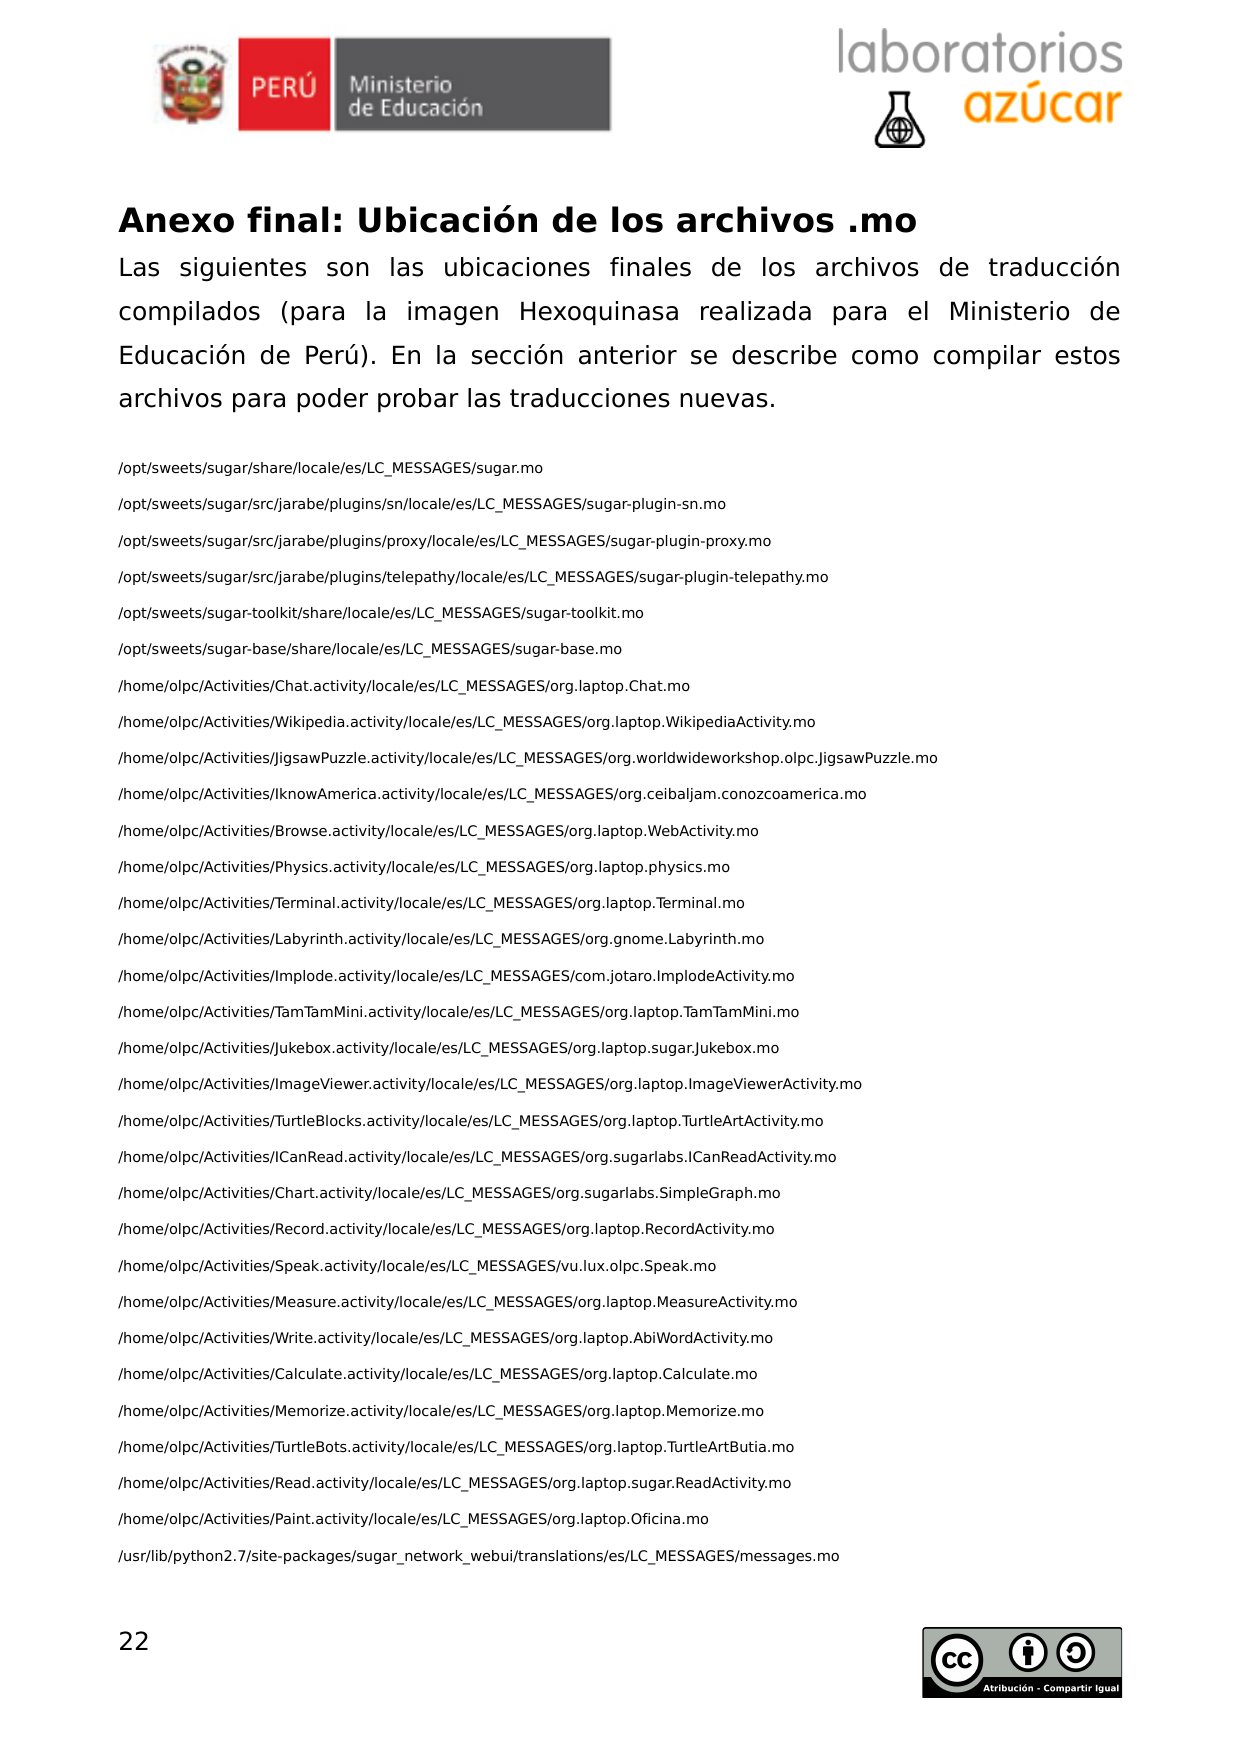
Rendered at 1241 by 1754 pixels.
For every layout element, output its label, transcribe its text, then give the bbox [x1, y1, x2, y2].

subtitle Anexo final: Ubicación de los archivos .mo [118, 202, 1122, 241]
text /opt/sweets/sugar-base/share/locale/es/LC_MESSAGES/sugar-base.mo [118, 622, 1122, 658]
text /home/olpc/Activities/TamTamMini.activity/locale/es/LC_MESSAGES/org.laptop.TamTamMini.mo [118, 984, 1122, 1021]
text /home/olpc/Activities/JigsawPuzzle.activity/locale/es/LC_MESSAGES/org.worldwideworkshop.olpc.JigsawPuzzle.mo [118, 731, 1122, 767]
text /home/olpc/Activities/Wikipedia.activity/locale/es/LC_MESSAGES/org.laptop.WikipediaActivity.mo [118, 694, 1122, 731]
picture [137, 22, 631, 148]
text /home/olpc/Activities/Calculate.activity/locale/es/LC_MESSAGES/org.laptop.Calculate.mo [118, 1347, 1122, 1383]
picture [838, 28, 1123, 148]
text /home/olpc/Activities/Read.activity/locale/es/LC_MESSAGES/org.laptop.sugar.ReadActivity.mo [118, 1456, 1122, 1492]
text /home/olpc/Activities/Paint.activity/locale/es/LC_MESSAGES/org.laptop.Oficina.mo [118, 1492, 1122, 1528]
text /home/olpc/Activities/Labyrinth.activity/locale/es/LC_MESSAGES/org.gnome.Labyrinth.mo [118, 912, 1122, 948]
text /home/olpc/Activities/Chart.activity/locale/es/LC_MESSAGES/org.sugarlabs.SimpleGraph.mo [118, 1166, 1122, 1202]
text /home/olpc/Activities/Speak.activity/locale/es/LC_MESSAGES/vu.lux.olpc.Speak.mo [118, 1238, 1122, 1274]
text /home/olpc/Activities/ImageViewer.activity/locale/es/LC_MESSAGES/org.laptop.ImageViewerActivity.mo [118, 1057, 1122, 1093]
text /opt/sweets/sugar/src/jarabe/plugins/telepathy/locale/es/LC_MESSAGES/sugar-plugin-telepathy.mo [118, 549, 1122, 586]
text /home/olpc/Activities/Jukebox.activity/locale/es/LC_MESSAGES/org.laptop.sugar.Jukebox.mo [118, 1021, 1122, 1057]
text /home/olpc/Activities/Chat.activity/locale/es/LC_MESSAGES/org.laptop.Chat.mo [118, 658, 1122, 694]
text /home/olpc/Activities/ICanRead.activity/locale/es/LC_MESSAGES/org.sugarlabs.ICanReadActivity.mo [118, 1129, 1122, 1166]
text /home/olpc/Activities/Terminal.activity/locale/es/LC_MESSAGES/org.laptop.Terminal.mo [118, 876, 1122, 912]
text /opt/sweets/sugar-toolkit/share/locale/es/LC_MESSAGES/sugar-toolkit.mo [118, 586, 1122, 622]
text /home/olpc/Activities/TurtleBots.activity/locale/es/LC_MESSAGES/org.laptop.TurtleArtButia.mo [118, 1419, 1122, 1456]
text /home/olpc/Activities/TurtleBlocks.activity/locale/es/LC_MESSAGES/org.laptop.TurtleArtActivity.mo [118, 1093, 1122, 1129]
text /usr/lib/python2.7/site-packages/sugar_network_webui/translations/es/LC_MESSAGES/messages.mo [118, 1528, 1122, 1564]
text /opt/sweets/sugar/src/jarabe/plugins/sn/locale/es/LC_MESSAGES/sugar-plugin-sn.mo [118, 477, 1122, 513]
text /opt/sweets/sugar/share/locale/es/LC_MESSAGES/sugar.mo [118, 441, 1122, 477]
text /home/olpc/Activities/Write.activity/locale/es/LC_MESSAGES/org.laptop.AbiWordActivity.mo [118, 1311, 1122, 1347]
text /home/olpc/Activities/Measure.activity/locale/es/LC_MESSAGES/org.laptop.MeasureActivity.mo [118, 1274, 1122, 1311]
text /home/olpc/Activities/IknowAmerica.activity/locale/es/LC_MESSAGES/org.ceibaljam.conozcoamerica.mo [118, 767, 1122, 803]
text /opt/sweets/sugar/src/jarabe/plugins/proxy/locale/es/LC_MESSAGES/sugar-plugin-proxy.mo [118, 513, 1122, 549]
text /home/olpc/Activities/Browse.activity/locale/es/LC_MESSAGES/org.laptop.WebActivity.mo [118, 803, 1122, 839]
text /home/olpc/Activities/Implode.activity/locale/es/LC_MESSAGES/com.jotaro.ImplodeActivity.mo [118, 948, 1122, 984]
text /home/olpc/Activities/Physics.activity/locale/es/LC_MESSAGES/org.laptop.physics.mo [118, 839, 1122, 876]
picture [922, 1627, 1123, 1698]
text /home/olpc/Activities/Memorize.activity/locale/es/LC_MESSAGES/org.laptop.Memorize.mo [118, 1383, 1122, 1419]
text /home/olpc/Activities/Record.activity/locale/es/LC_MESSAGES/org.laptop.RecordActivity.mo [118, 1202, 1122, 1238]
text Las siguientes son las ubicaciones finales de los archivos de traducción compilados (para la imagen Hexoquinasa realizada para el Ministerio de Educación de Perú). En la sección anterior se describe como compilar estos archivos para poder probar las traducciones nuevas. [118, 253, 1122, 414]
